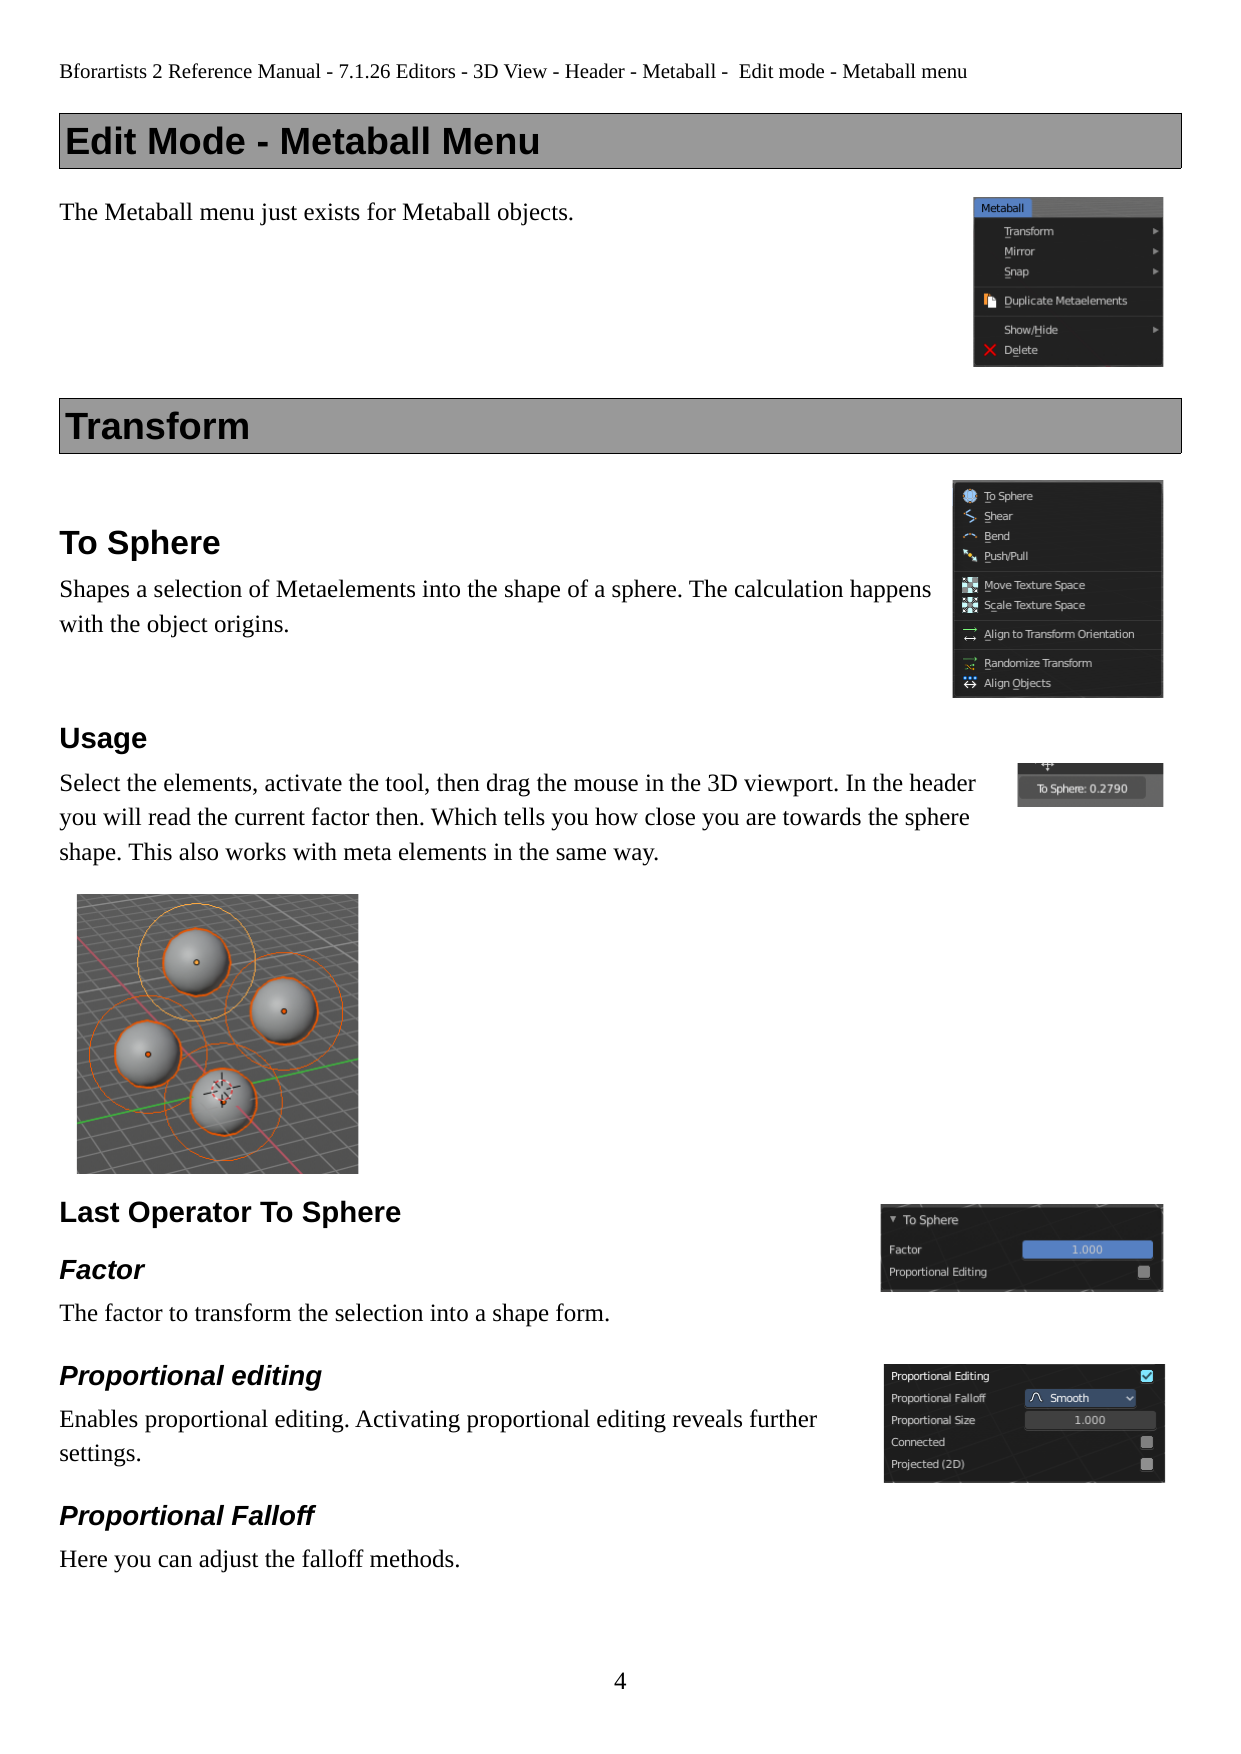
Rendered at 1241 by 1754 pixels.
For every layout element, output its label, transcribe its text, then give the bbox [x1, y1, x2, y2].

text The Metaball menu just exists for Metaball objects. [59, 197, 973, 225]
text Select the elements, activate the tool, then drag the mouse in the 3D viewport. In the header you will read the current factor then. Which tells you how close you are towards the sphere shape. This also works with meta elements in the same way. [59, 768, 1181, 865]
subtitle To Sphere [59, 523, 952, 562]
text The factor to transform the selection into a shape form. [59, 1298, 1181, 1327]
picture [76, 894, 359, 1174]
subtitle [1164, 523, 1181, 562]
text Enables proportional editing. Activating proportional editing reveals further settings. [59, 1404, 883, 1467]
picture [952, 480, 1164, 698]
table_header Edit Mode - Metaball Menu [60, 114, 1181, 168]
text Here you can adjust the falloff methods. [59, 1544, 1181, 1573]
subtitle Proportional editing [59, 1359, 1181, 1391]
picture [1017, 763, 1164, 807]
picture [973, 197, 1164, 367]
subtitle Proportional Falloff [59, 1500, 1181, 1532]
subtitle [1164, 1253, 1181, 1285]
text Shapes a selection of Metaelements into the shape of a sphere. The calculation happens with the object origins. [59, 574, 952, 637]
subtitle Factor [59, 1253, 880, 1285]
subtitle Usage [59, 721, 1181, 755]
picture [880, 1204, 1164, 1292]
picture [883, 1364, 1166, 1483]
subtitle Last Operator To Sphere [59, 1195, 1181, 1228]
table_header Transform [60, 399, 1181, 453]
